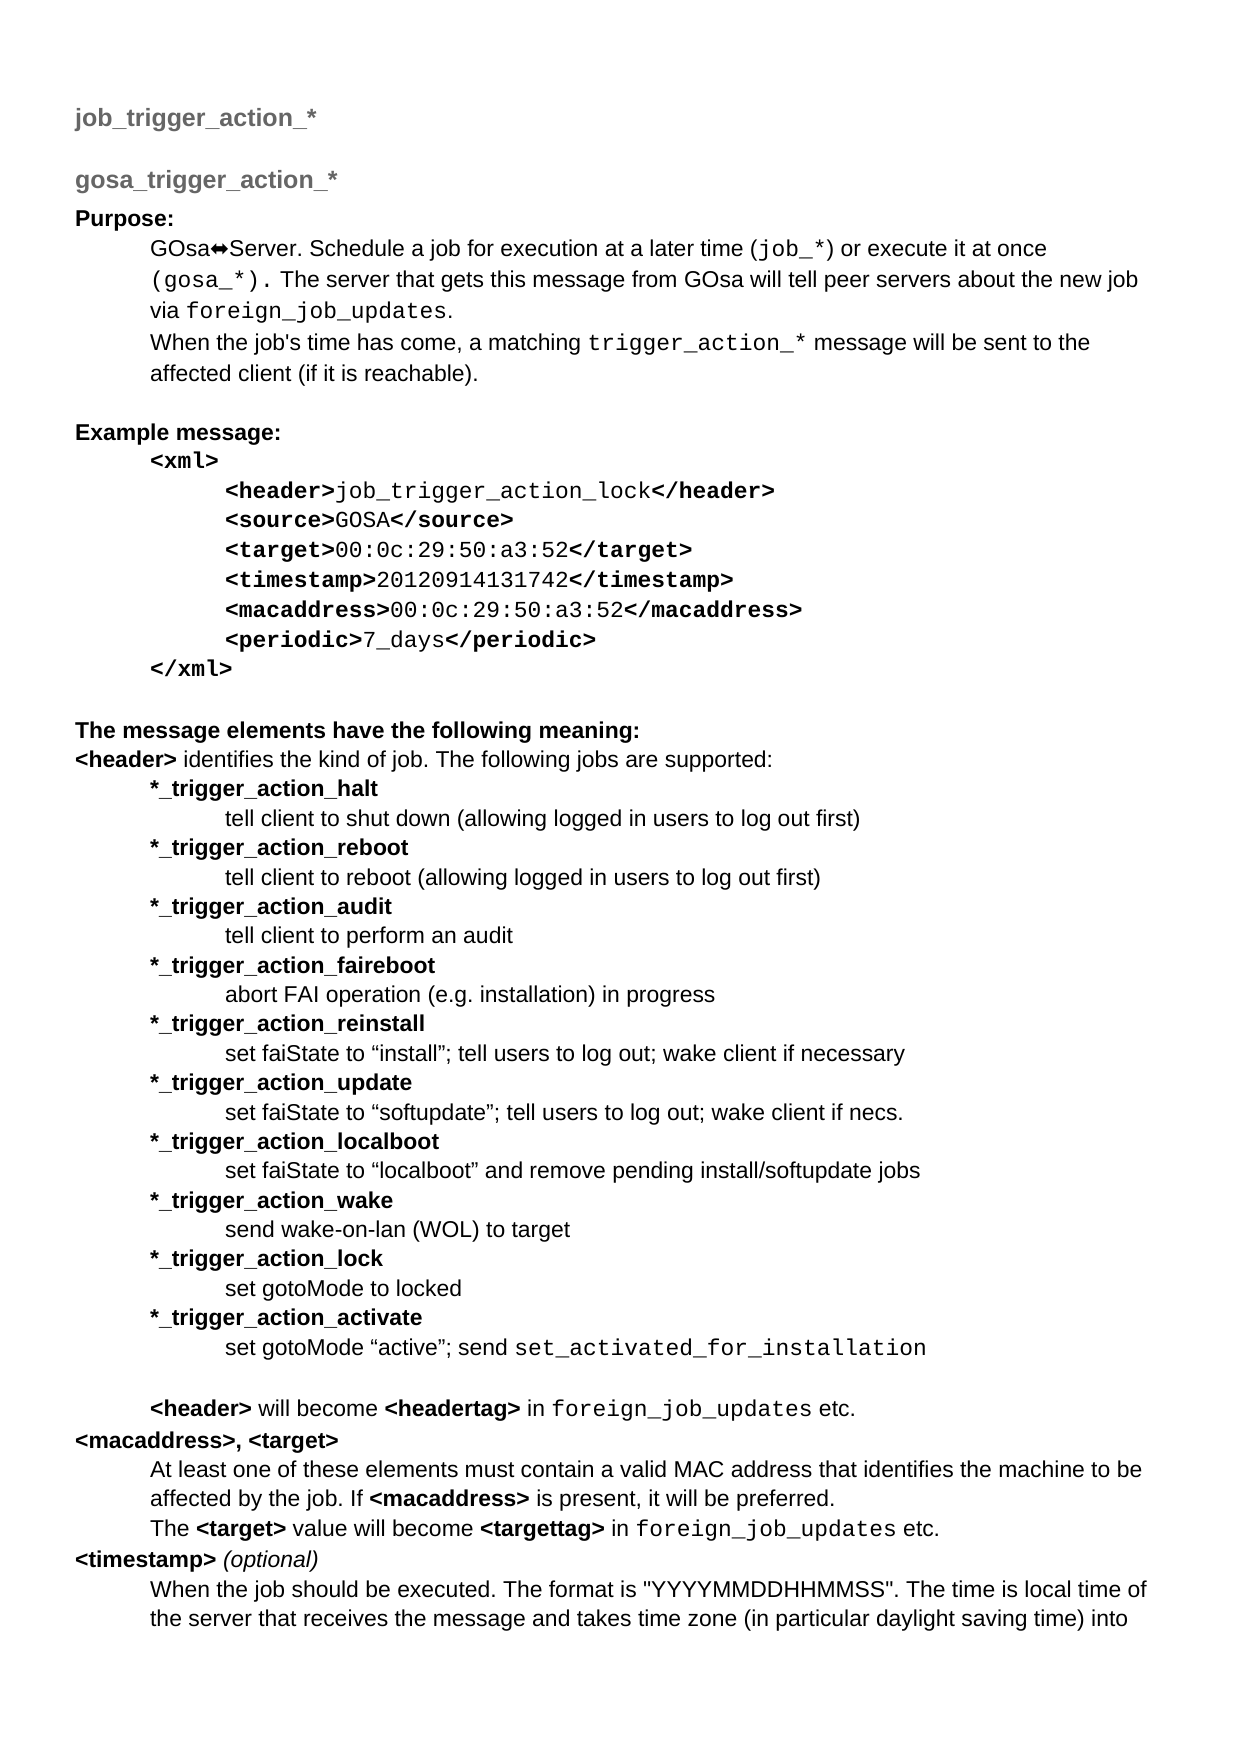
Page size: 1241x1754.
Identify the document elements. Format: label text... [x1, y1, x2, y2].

text <header>job_trigger_action_lock</header> [225, 479, 1165, 505]
text set faiState to “install”; tell users to log out; wake client if necessary [225, 1041, 1165, 1066]
text tell client to reboot (allowing logged in users to log out first) [225, 864, 1165, 890]
text set gotoMode “active”; send set_activated_for_installation [225, 1334, 1165, 1362]
text <macaddress>, <target> [75, 1427, 1165, 1453]
text tell client to perform an audit [225, 923, 1165, 949]
subtitle gosa_trigger_action_* [75, 165, 1165, 193]
text The message elements have the following meaning: [75, 717, 1165, 743]
text *_trigger_action_reinstall [150, 1011, 1165, 1037]
text </xml> [150, 658, 1165, 684]
text <header> will become <headertag> in foreign_job_updates etc. [150, 1396, 1165, 1423]
text Example message: [75, 420, 1165, 446]
text <target>00:0c:29:50:a3:52</target> [225, 539, 1165, 564]
text <header> identifies the kind of job. The following jobs are supported: [75, 747, 1165, 772]
text *_trigger_action_faireboot [150, 952, 1165, 978]
text At least one of these elements must contain a valid MAC address that identifies the machine to be affected by the job. If <macaddress> is present, it will be preferred. [150, 1457, 1165, 1512]
text When the job's time has come, a matching trigger_action_* message will be sent to the affected client (if it is reachable). [150, 330, 1165, 387]
text tell client to shut down (allowing logged in users to log out first) [225, 806, 1165, 831]
text set faiState to “localboot” and remove pending install/softupdate jobs [225, 1158, 1165, 1184]
subtitle job_trigger_action_* [75, 104, 1165, 132]
text set faiState to “softupdate”; tell users to log out; wake client if necs. [225, 1099, 1165, 1125]
text <xml> [150, 449, 1165, 475]
text <timestamp>20120914131742</timestamp> [225, 568, 1165, 594]
text *_trigger_action_reboot [150, 835, 1165, 861]
text GOsa⬌Server. Schedule a job for execution at a later time (job_*) or execute it at once (gosa_*). The server that gets this message from GOsa will tell peer servers about the new job via foreign_job_updates. [150, 235, 1165, 326]
text *_trigger_action_update [150, 1070, 1165, 1096]
text *_trigger_action_wake [150, 1187, 1165, 1213]
text *_trigger_action_halt [150, 776, 1165, 802]
text Purpose: [75, 206, 1165, 231]
text *_trigger_action_lock [150, 1246, 1165, 1272]
text When the job should be executed. The format is "YYYYMMDDHHMMSS". The time is local time of the server that receives the message and takes time zone (in particular daylight saving time) into [150, 1577, 1165, 1632]
text set gotoMode to locked [225, 1276, 1165, 1301]
text <source>GOSA</source> [225, 509, 1165, 535]
text The <target> value will become <targettag> in foreign_job_updates etc. [150, 1516, 1165, 1543]
text <periodic>7_days</periodic> [225, 628, 1165, 654]
text <macaddress>00:0c:29:50:a3:52</macaddress> [225, 598, 1165, 624]
text *_trigger_action_localboot [150, 1129, 1165, 1154]
text *_trigger_action_audit [150, 894, 1165, 919]
text abort FAI operation (e.g. installation) in progress [225, 982, 1165, 1007]
text *_trigger_action_activate [150, 1305, 1165, 1331]
text send wake-on-lan (WOL) to target [225, 1217, 1165, 1242]
text <timestamp> (optional) [75, 1547, 1165, 1573]
